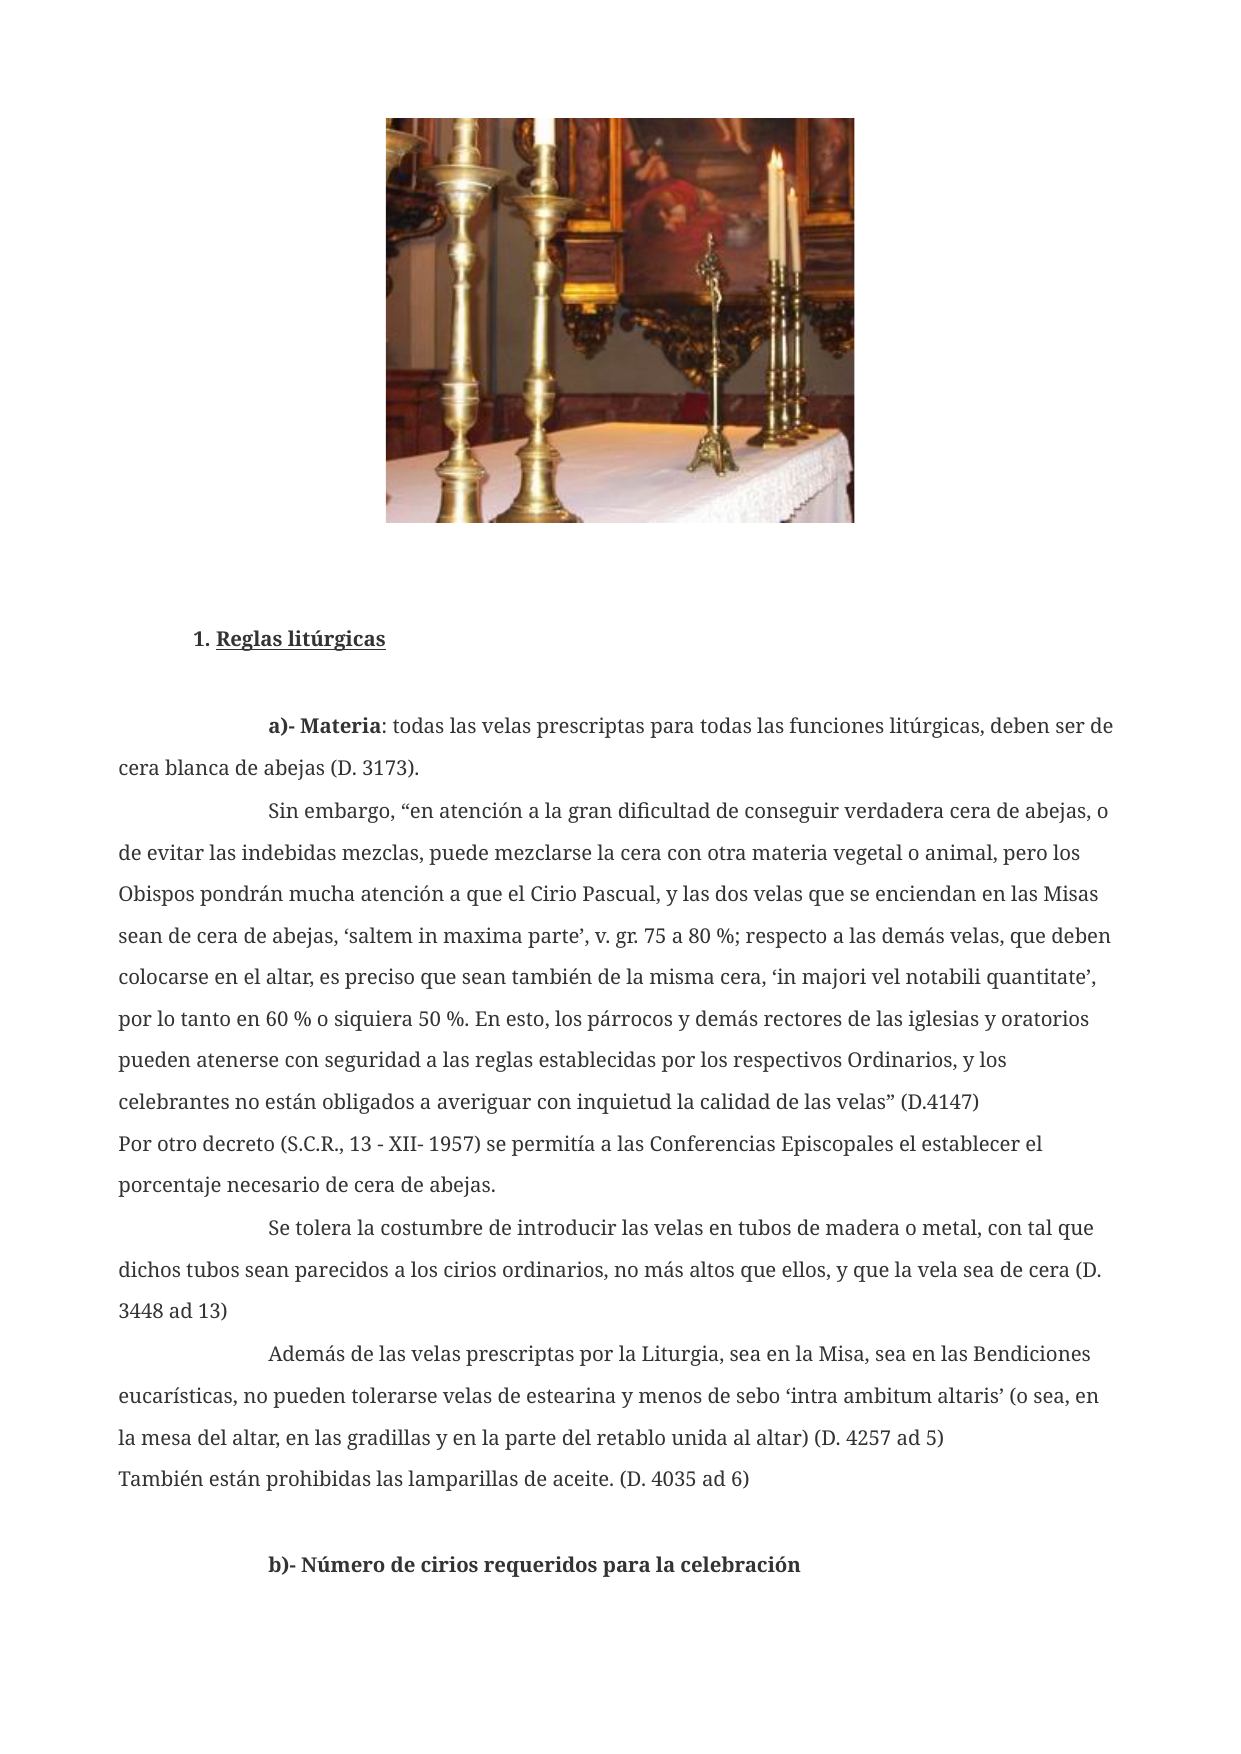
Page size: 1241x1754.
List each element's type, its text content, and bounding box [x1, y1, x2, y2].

text Se tolera la costumbre de introducir las velas en tubos de madera o metal, con tal que dichos tubos sean parecidos a los cirios ordinarios, no más altos que ellos, y que la vela sea de cera (D. 3448 ad 13) [118, 1212, 1122, 1325]
picture [385, 118, 855, 523]
text También están prohibidas las lamparillas de aceite. (D. 4035 ad 6) [118, 1465, 1122, 1492]
text Sin embargo, “en atención a la gran dificultad de conseguir verdadera cera de abejas, o de evitar las indebidas mezclas, puede mezclarse la cera con otra materia vegetal o animal, pero los Obispos pondrán mucha atención a que el Cirio Pascual, y las dos velas que se enciendan en las Misas sean de cera de abejas, ‘saltem in maxima parte’, v. gr. 75 a 80 %; respecto a las demás velas, que deben colocarse en el altar, es preciso que sean también de la misma cera, ‘in majori vel notabili quantitate’, por lo tanto en 60 % o siquiera 50 %. En esto, los párrocos y demás rectores de las iglesias y oratorios pueden atenerse con seguridad a las reglas establecidas por los respectivos Ordinarios, y los celebrantes no están obligados a averiguar con inquietud la calidad de las velas” (D.4147) [118, 795, 1122, 1115]
text b)- Número de cirios requeridos para la celebración [118, 1549, 1122, 1579]
text a)- Materia: todas las velas prescriptas para todas las funciones litúrgicas, deben ser de cera blanca de abejas (D. 3173). [118, 710, 1122, 781]
text Además de las velas prescriptas por la Liturgia, sea en la Misa, sea en las Bendiciones eucarísticas, no pueden tolerarse velas de estearina y menos de sebo ‘intra ambitum altaris’ (o sea, en la mesa del altar, en las gradillas y en la parte del retablo unida al altar) (D. 4257 ad 5) [118, 1338, 1122, 1451]
text Por otro decreto (S.C.R., 13 - XII- 1957) se permitía a las Conferencias Episcopales el establecer el porcentaje necesario de cera de abejas. [118, 1129, 1122, 1198]
text 1. Reglas litúrgicas [118, 623, 1122, 653]
